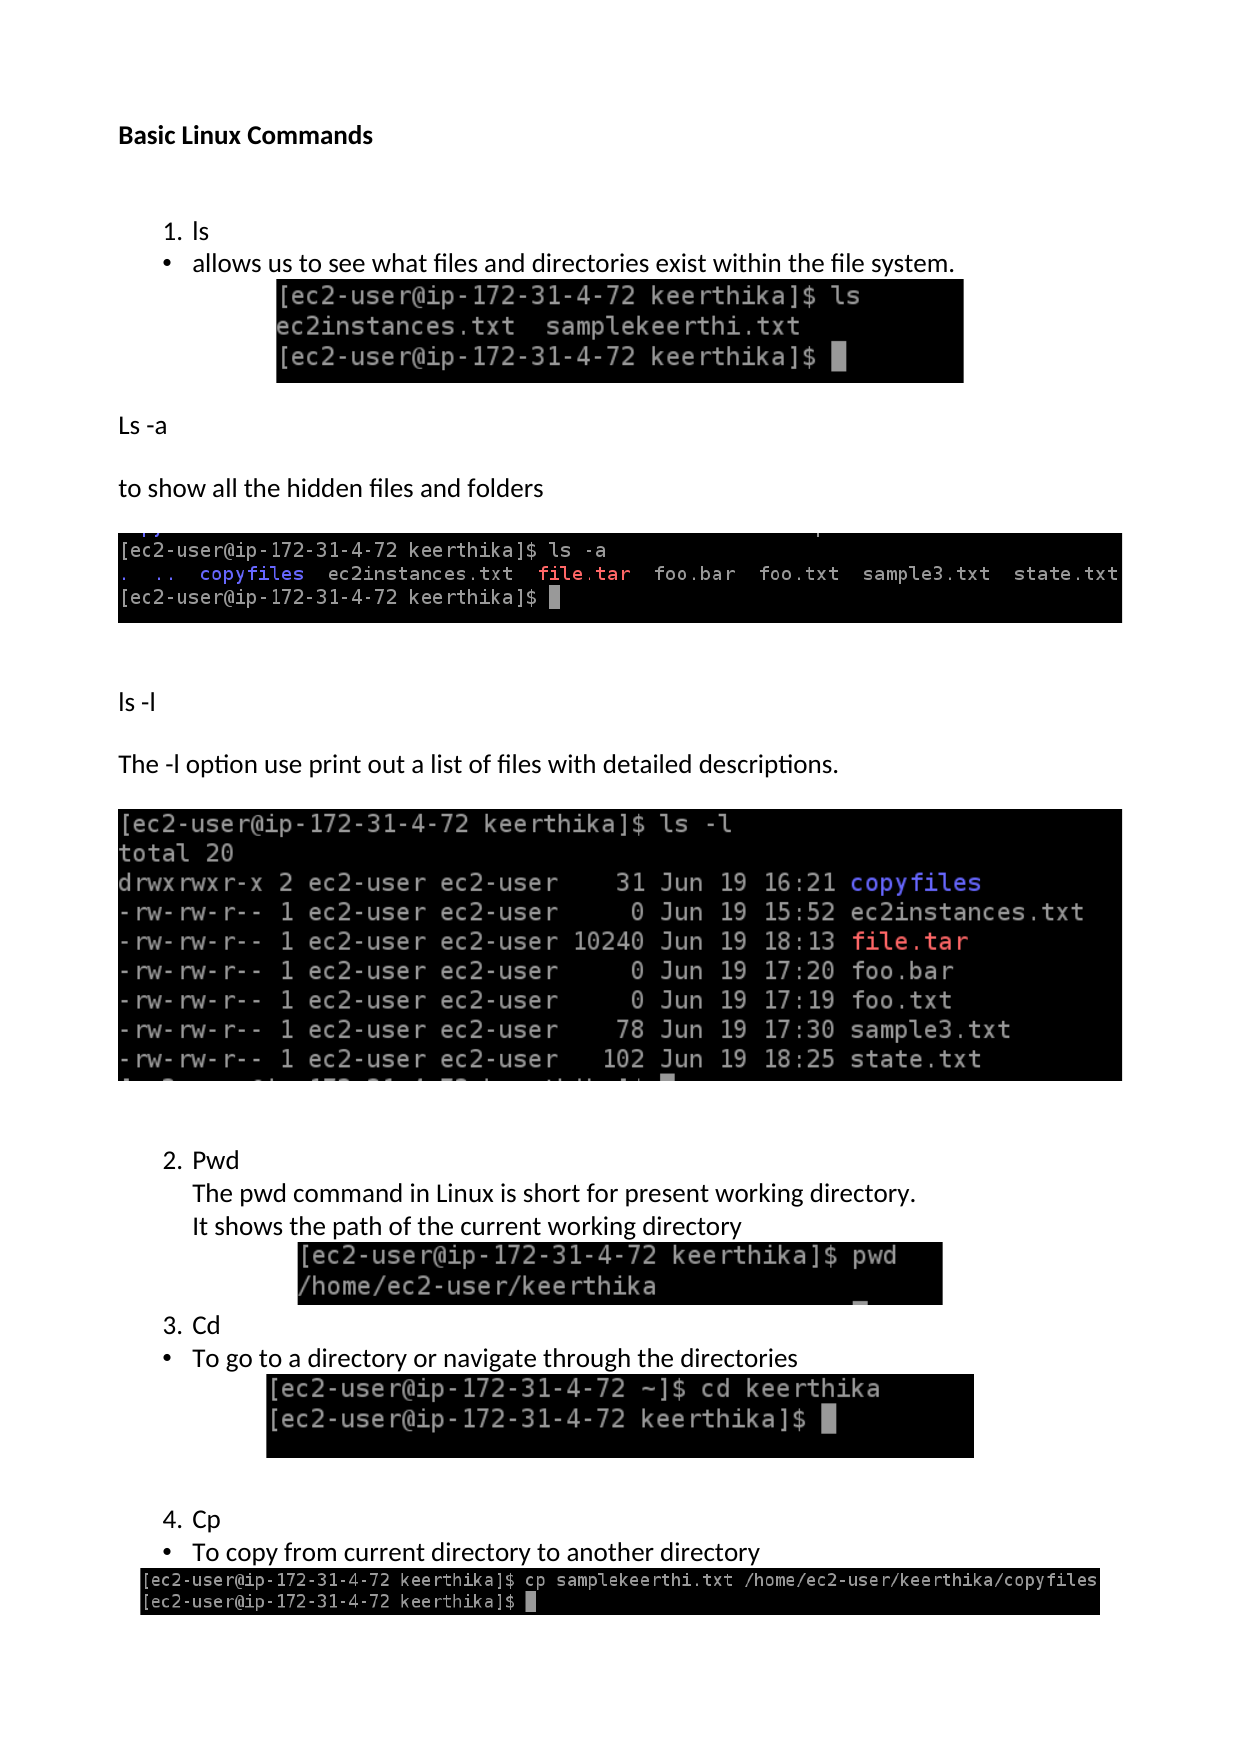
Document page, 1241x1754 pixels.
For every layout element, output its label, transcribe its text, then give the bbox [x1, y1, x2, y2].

list To copy from current directory to another directory [162, 1536, 1122, 1569]
picture [266, 1374, 974, 1458]
picture [118, 533, 1123, 623]
picture [276, 279, 964, 383]
text Basic Linux Commands [118, 118, 1122, 151]
text ls -l [118, 685, 1122, 718]
list The pwd command in Linux is short for present working directory. [162, 1176, 1122, 1209]
list allows us to see what files and directories exist within the file system. [162, 247, 1122, 280]
list Cp [162, 1503, 1122, 1536]
text to show all the hidden files and folders [118, 471, 1122, 504]
text Ls -a [118, 408, 1122, 441]
picture [297, 1242, 943, 1305]
picture [118, 809, 1123, 1081]
list Cd [162, 1308, 1122, 1341]
list ls [162, 214, 1122, 247]
picture [140, 1568, 1100, 1615]
list To go to a directory or navigate through the directories [162, 1341, 1122, 1374]
list It shows the path of the current working directory [162, 1209, 1122, 1242]
text The -l option use print out a list of files with detailed descriptions. [118, 747, 1122, 780]
list Pwd [162, 1143, 1122, 1176]
